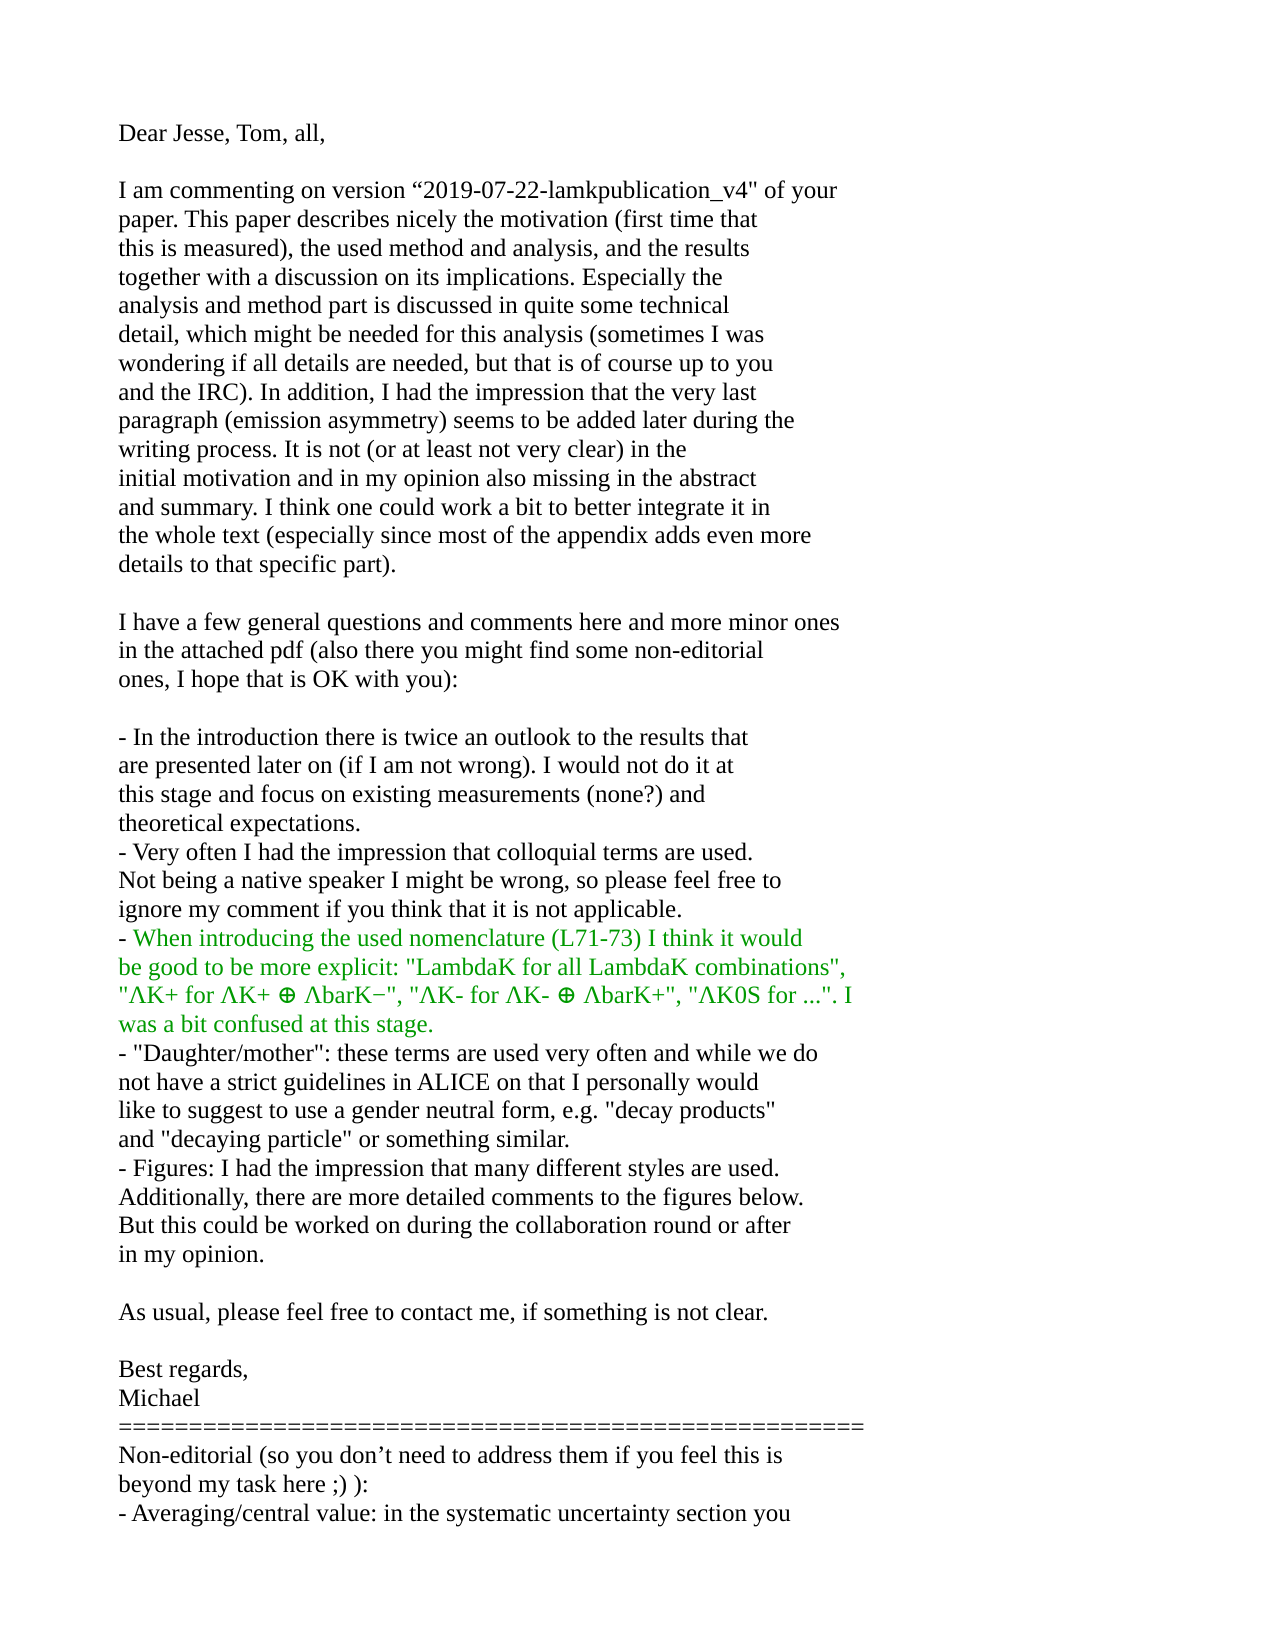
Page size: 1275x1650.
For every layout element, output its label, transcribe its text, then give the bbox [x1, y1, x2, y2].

text - Figures: I had the impression that many different styles are used. [118, 1153, 1157, 1182]
text ignore my comment if you think that it is not applicable. [118, 894, 1157, 923]
text writing process. It is not (or at least not very clear) in the [118, 434, 1157, 463]
text and the IRC). In addition, I had the impression that the very last [118, 377, 1157, 406]
text - "Daughter/mother": these terms are used very often and while we do [118, 1038, 1157, 1067]
text initial motivation and in my opinion also missing in the abstract [118, 463, 1157, 492]
text are presented later on (if I am not wrong). I would not do it at [118, 751, 1157, 779]
text Best regards, [118, 1354, 1157, 1383]
text and summary. I think one could work a bit to better integrate it in [118, 492, 1157, 521]
text I am commenting on version “2019-07-22-lamkpublication_v4" of your [118, 176, 1157, 204]
text like to suggest to use a gender neutral form, e.g. "decay products" [118, 1096, 1157, 1124]
text theoretical expectations. [118, 808, 1157, 837]
text not have a strict guidelines in ALICE on that I personally would [118, 1067, 1157, 1096]
text this stage and focus on existing measurements (none?) and [118, 779, 1157, 808]
text As usual, please feel free to contact me, if something is not clear. [118, 1297, 1157, 1326]
text - When introducing the used nomenclature (L71-73) I think it would [118, 923, 1157, 952]
text analysis and method part is discussed in quite some technical [118, 291, 1157, 319]
text Dear Jesse, Tom, all, [118, 118, 1157, 147]
text detail, which might be needed for this analysis (sometimes I was [118, 319, 1157, 348]
text Not being a native speaker I might be wrong, so please feel free to [118, 866, 1157, 894]
text paragraph (emission asymmetry) seems to be added later during the [118, 406, 1157, 434]
text Additionally, there are more detailed comments to the figures below. [118, 1182, 1157, 1211]
text - Averaging/central value: in the systematic uncertainty section you [118, 1498, 1157, 1527]
text "ΛK+ for ΛK+ ⊕ ΛbarK−", "ΛK- for ΛK- ⊕ ΛbarK+", "ΛK0S for ...". I [118, 981, 1157, 1009]
text be good to be more explicit: "LambdaK for all LambdaK combinations", [118, 952, 1157, 981]
text Michael [118, 1383, 1157, 1412]
text paper. This paper describes nicely the motivation (first time that [118, 204, 1157, 233]
text this is measured), the used method and analysis, and the results [118, 233, 1157, 262]
text ===================================================== [118, 1412, 1157, 1441]
text - Very often I had the impression that colloquial terms are used. [118, 837, 1157, 866]
text beyond my task here ;) ): [118, 1469, 1157, 1498]
text in my opinion. [118, 1239, 1157, 1268]
text the whole text (especially since most of the appendix adds even more [118, 521, 1157, 549]
text was a bit confused at this stage. [118, 1009, 1157, 1038]
text - In the introduction there is twice an outlook to the results that [118, 722, 1157, 751]
text wondering if all details are needed, but that is of course up to you [118, 348, 1157, 377]
text details to that specific part). [118, 549, 1157, 578]
text ones, I hope that is OK with you): [118, 664, 1157, 693]
text together with a discussion on its implications. Especially the [118, 262, 1157, 291]
text and "decaying particle" or something similar. [118, 1124, 1157, 1153]
text in the attached pdf (also there you might find some non-editorial [118, 636, 1157, 664]
text But this could be worked on during the collaboration round or after [118, 1211, 1157, 1239]
text I have a few general questions and comments here and more minor ones [118, 607, 1157, 636]
text Non-editorial (so you don’t need to address them if you feel this is [118, 1441, 1157, 1469]
